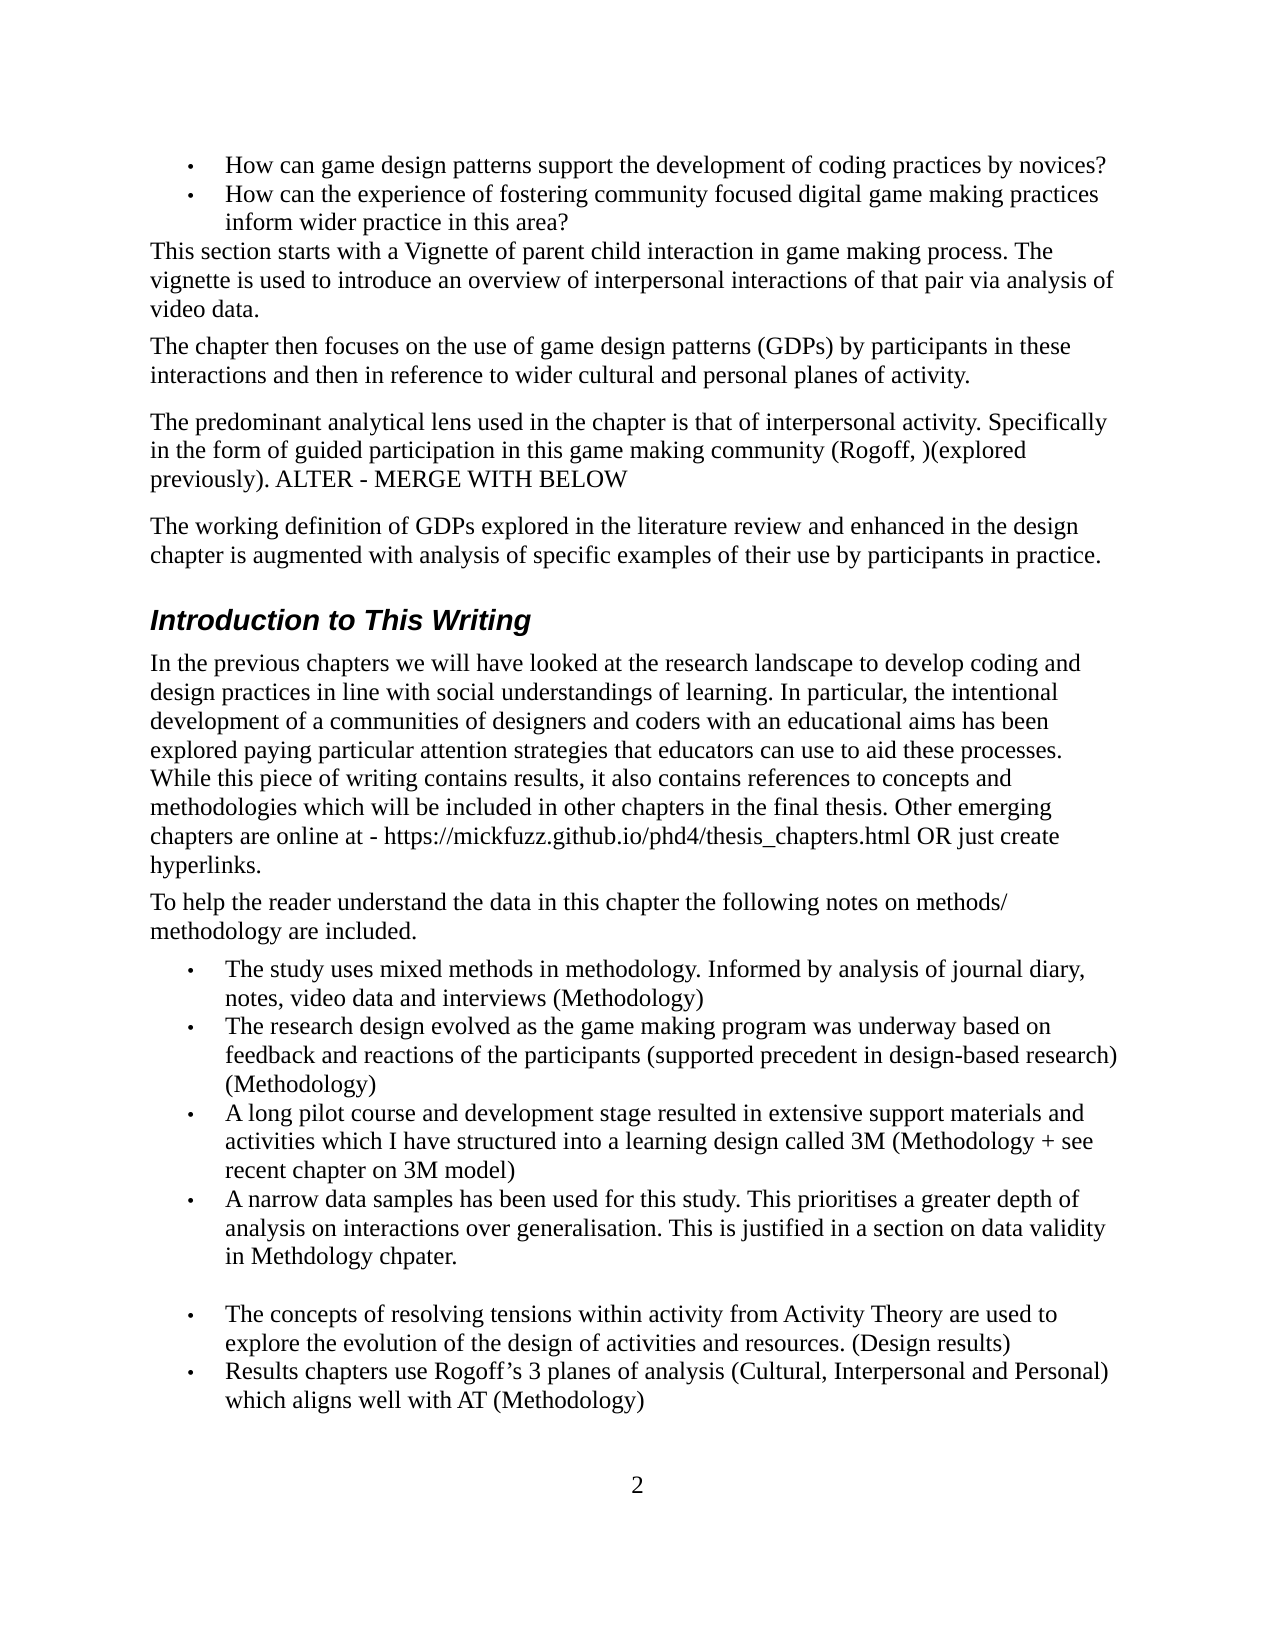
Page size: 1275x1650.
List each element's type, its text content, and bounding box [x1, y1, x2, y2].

list The research design evolved as the game making program was underway based on feedback and reactions of the participants (supported precedent in design-based research) (Methodology) [187, 1011, 1125, 1098]
list A long pilot course and development stage resulted in extensive support materials and activities which I have structured into a learning design called 3M (Methodology + see recent chapter on 3M model) [187, 1098, 1125, 1184]
text The predominant analytical lens used in the chapter is that of interpersonal activity. Specifically in the form of guided participation in this game making community (Rogoff, )(explored previously). ALTER - MERGE WITH BELOW [150, 407, 1125, 493]
list A narrow data samples has been used for this study. This prioritises a greater depth of analysis on interactions over generalisation. This is justified in a section on data validity in Methdology chpater. [187, 1184, 1125, 1299]
text In the previous chapters we will have looked at the research landscape to develop coding and design practices in line with social understandings of learning. In particular, the intentional development of a communities of designers and coders with an educational aims has been explored paying particular attention strategies that educators can use to aid these processes. While this piece of writing contains results, it also contains references to concepts and methodologies which will be included in other chapters in the final thesis. Other emerging chapters are online at - https://mickfuzz.github.io/phd4/thesis_chapters.html OR just create hyperlinks. [150, 648, 1125, 878]
list How can the experience of fostering community focused digital game making practices inform wider practice in this area? [187, 179, 1125, 236]
list Results chapters use Rogoff’s 3 planes of analysis (Cultural, Interpersonal and Personal) which aligns well with AT (Methodology) [187, 1356, 1125, 1414]
list The study uses mixed methods in methodology. Informed by analysis of journal diary, notes, video data and interviews (Methodology) [187, 954, 1125, 1011]
list The concepts of resolving tensions within activity from Activity Theory are used to explore the evolution of the design of activities and resources. (Design results) [187, 1299, 1125, 1356]
text The working definition of GDPs explored in the literature review and enhanced in the design chapter is augmented with analysis of specific examples of their use by participants in practice. [150, 511, 1125, 568]
text To help the reader understand the data in this chapter the following notes on methods/ methodology are included. [150, 887, 1125, 945]
subtitle Introduction to This Writing [150, 602, 1125, 636]
text The chapter then focuses on the use of game design patterns (GDPs) by participants in these interactions and then in reference to wider cultural and personal planes of activity. [150, 331, 1125, 389]
list How can game design patterns support the development of coding practices by novices? [187, 150, 1125, 179]
text This section starts with a Vignette of parent child interaction in game making process. The vignette is used to introduce an overview of interpersonal interactions of that pair via analysis of video data. [150, 236, 1125, 322]
